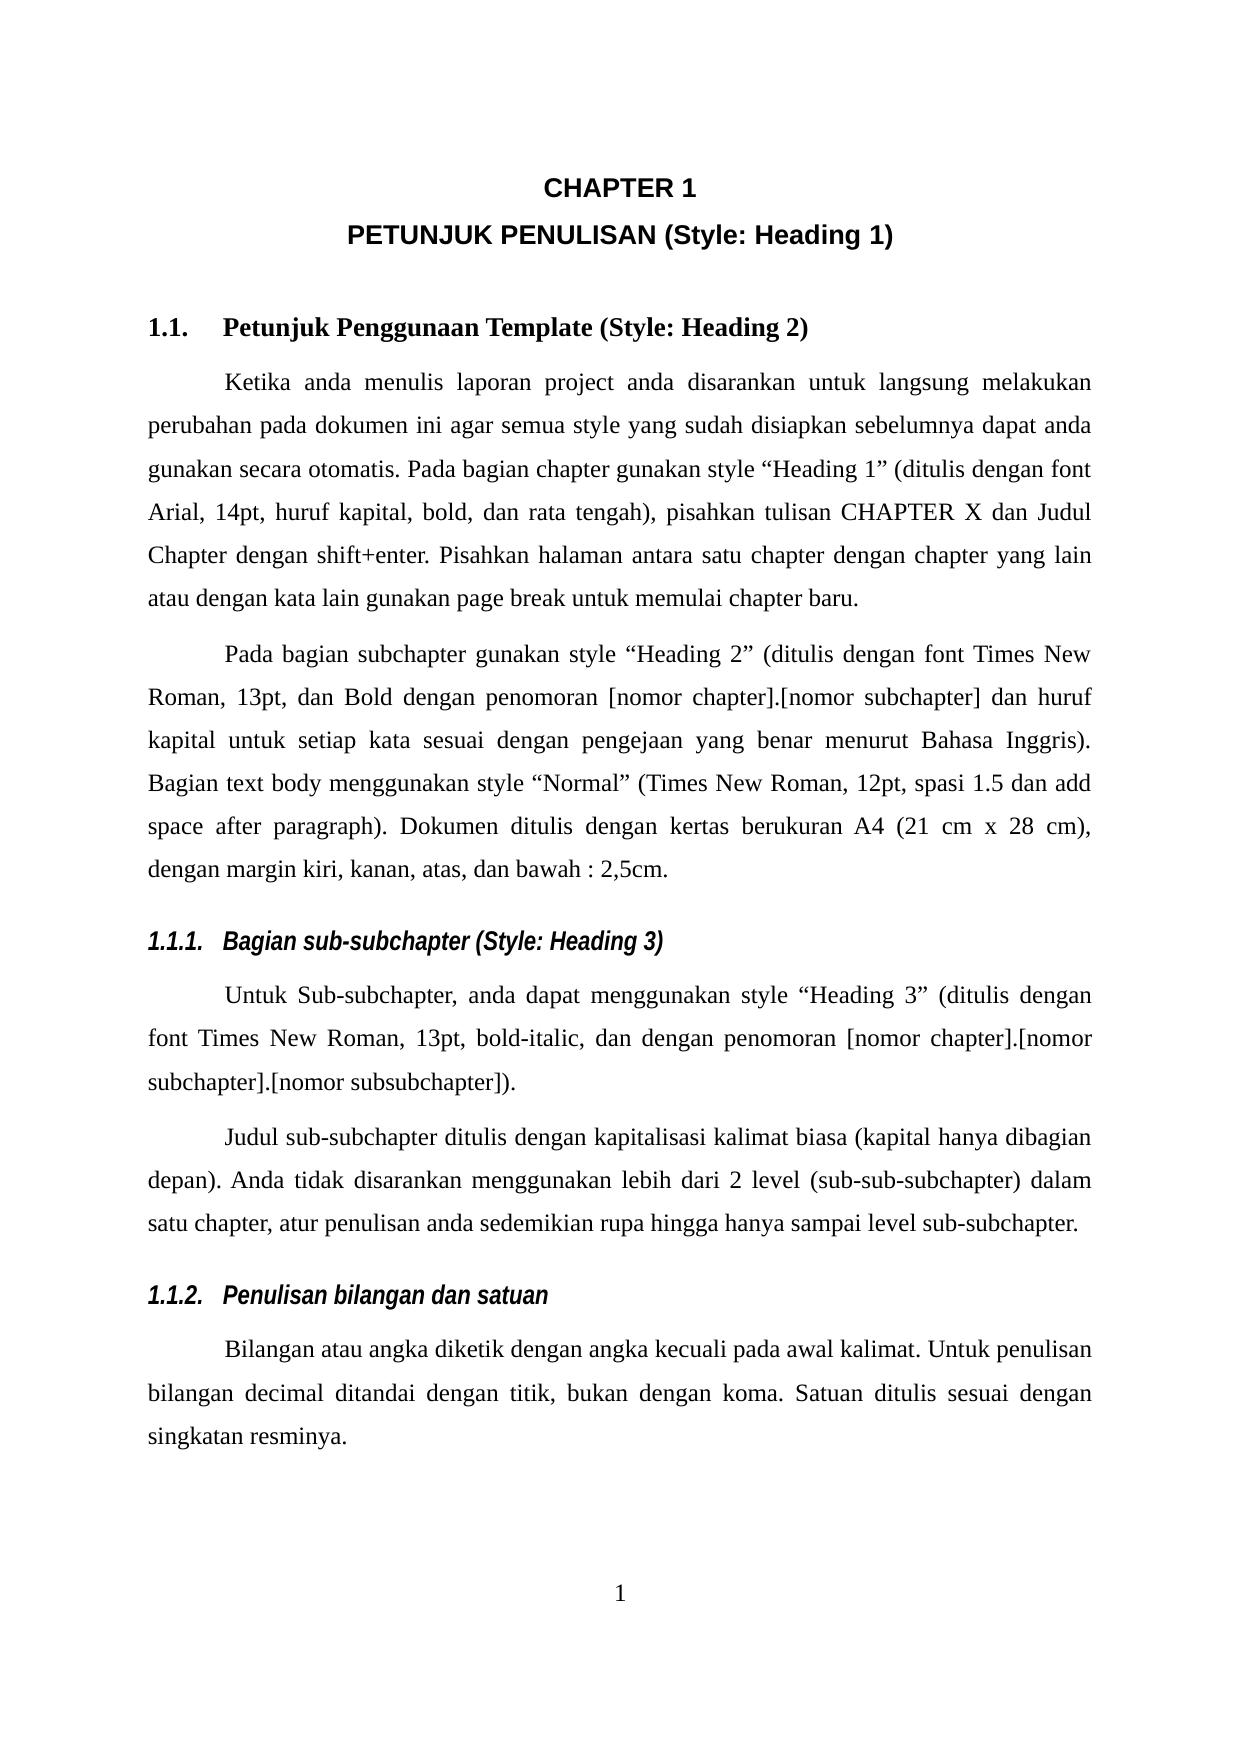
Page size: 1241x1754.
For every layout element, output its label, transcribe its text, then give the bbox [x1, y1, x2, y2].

subtitle Petunjuk Penggunaan Template (Style: Heading 2) [148, 312, 1093, 343]
text Judul sub-subchapter ditulis dengan kapitalisasi kalimat biasa (kapital hanya dibagian depan). Anda tidak disarankan menggunakan lebih dari 2 level (sub-sub-subchapter) dalam satu chapter, atur penulisan anda sedemikian rupa hingga hanya sampai level sub-subchapter. [148, 1122, 1093, 1237]
text Untuk Sub-subchapter, anda dapat menggunakan style “Heading 3” (ditulis dengan font Times New Roman, 13pt, bold-italic, dan dengan penomoran [nomor chapter].[nomor subchapter].[nomor subsubchapter]). [148, 980, 1093, 1095]
subtitle Penulisan bilangan dan satuan [148, 1279, 1093, 1310]
text Bilangan atau angka diketik dengan angka kecuali pada awal kalimat. Untuk penulisan bilangan decimal ditandai dengan titik, bukan dengan koma. Satuan ditulis sesuai dengan singkatan resminya. [148, 1334, 1093, 1449]
subtitle PETUNJUK PENULISAN (Style: Heading 1) [148, 172, 1093, 251]
subtitle Bagian sub-subchapter (Style: Heading 3) [148, 924, 1093, 956]
text Pada bagian subchapter gunakan style “Heading 2” (ditulis dengan font Times New Roman, 13pt, dan Bold dengan penomoran [nomor chapter].[nomor subchapter] dan huruf kapital untuk setiap kata sesuai dengan pengejaan yang benar menurut Bahasa Inggris). Bagian text body menggunakan style “Normal” (Times New Roman, 12pt, spasi 1.5 dan add space after paragraph). Dokumen ditulis dengan kertas berukuran A4 (21 cm x 28 cm), dengan margin kiri, kanan, atas, dan bawah : 2,5cm. [148, 639, 1093, 883]
text Ketika anda menulis laporan project anda disarankan untuk langsung melakukan perubahan pada dokumen ini agar semua style yang sudah disiapkan sebelumnya dapat anda gunakan secara otomatis. Pada bagian chapter gunakan style “Heading 1” (ditulis dengan font Arial, 14pt, huruf kapital, bold, dan rata tengah), pisahkan tulisan CHAPTER X dan Judul Chapter dengan shift+enter. Pisahkan halaman antara satu chapter dengan chapter yang lain atau dengan kata lain gunakan page break untuk memulai chapter baru. [148, 367, 1093, 612]
